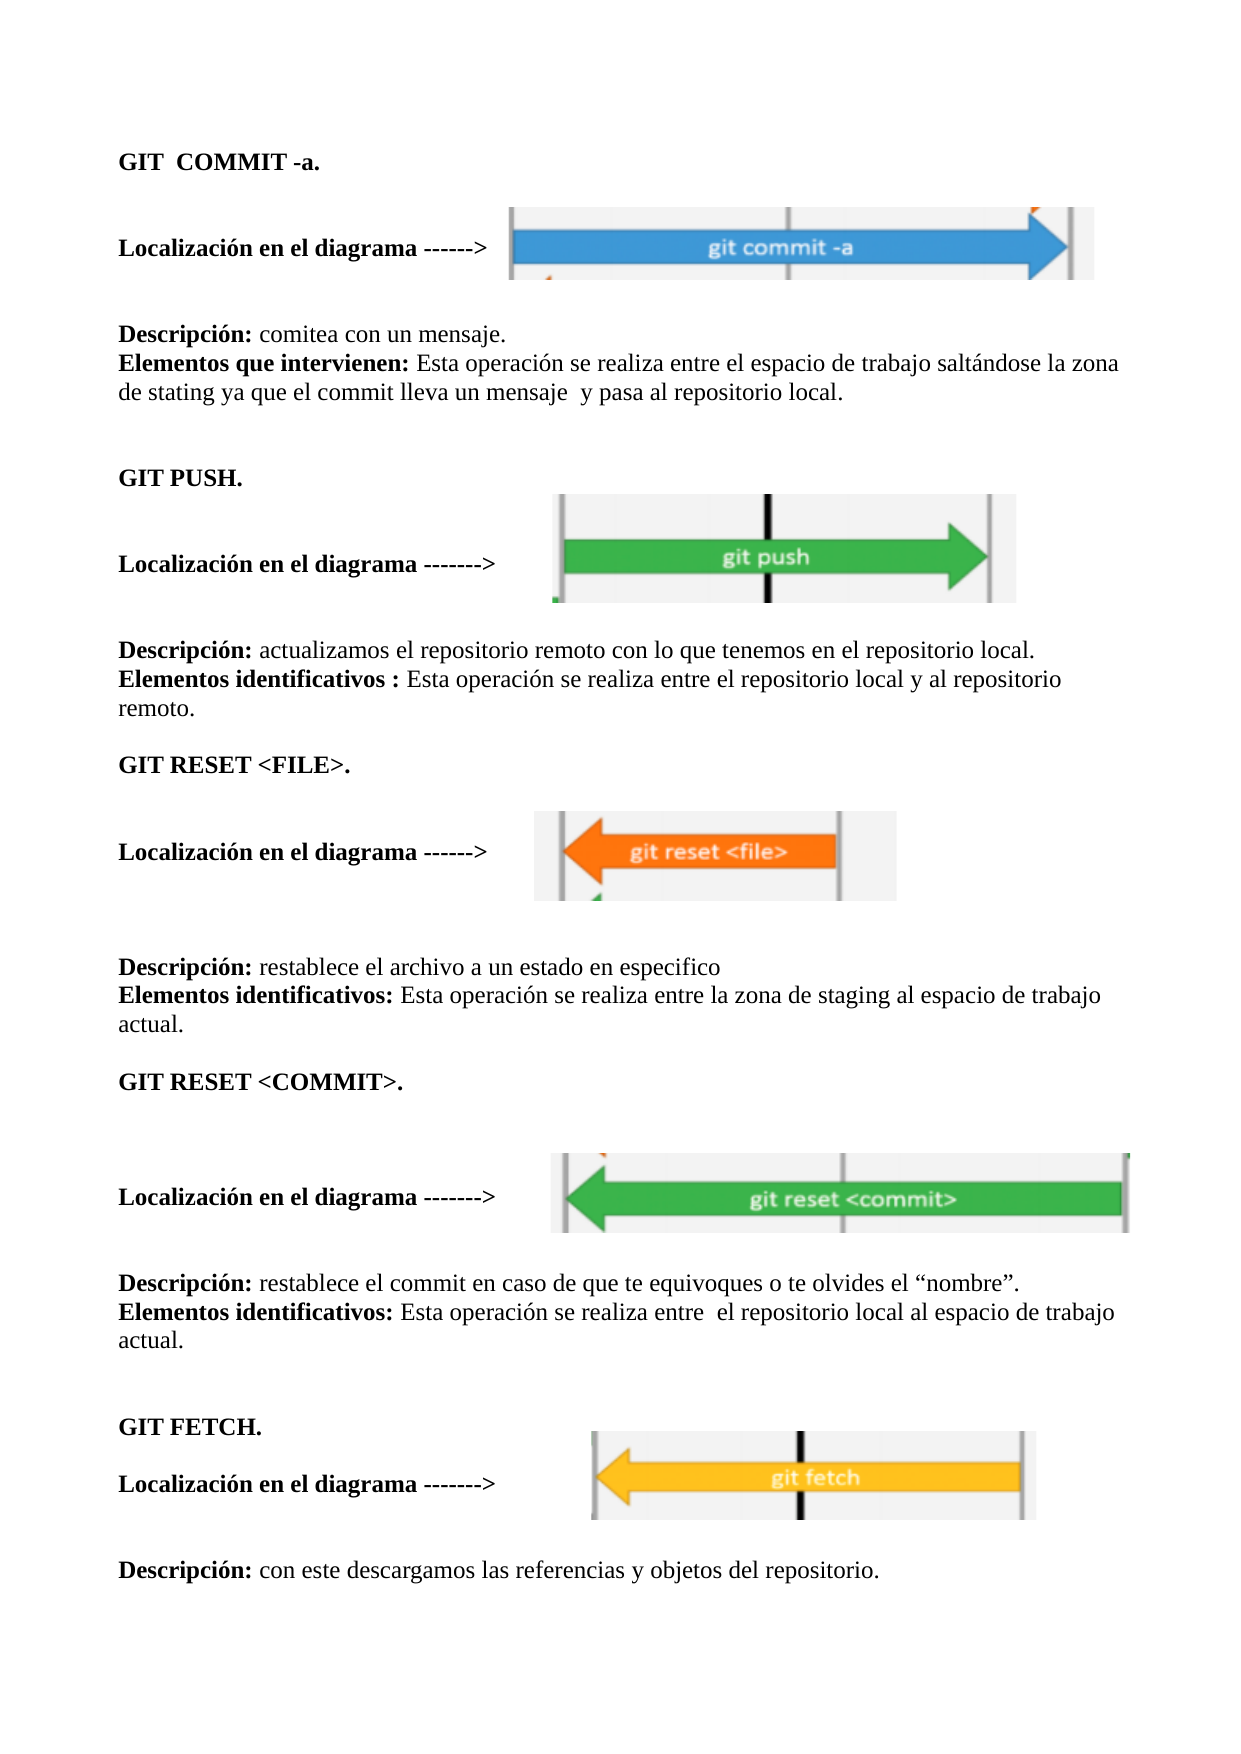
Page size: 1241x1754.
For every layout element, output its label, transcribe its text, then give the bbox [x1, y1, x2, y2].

picture [550, 1153, 1131, 1233]
text GIT RESET <FILE>. [118, 751, 1122, 779]
text [1017, 549, 1122, 578]
text [1095, 233, 1122, 262]
text Descripción: restablece el archivo a un estado en especifico [118, 952, 1122, 981]
picture [552, 494, 1017, 603]
text Descripción: con este descargamos las referencias y objetos del repositorio. [118, 1556, 1122, 1584]
text GIT PUSH. [118, 463, 1122, 492]
text [1037, 1469, 1122, 1498]
picture [591, 1431, 1037, 1520]
text Descripción: restablece el commit en caso de que te equivoques o te olvides el “nombre”. [118, 1268, 1122, 1297]
text GIT FETCH. [118, 1412, 1122, 1441]
text Localización en el diagrama ------> [118, 233, 508, 262]
text Elementos identificativos: Esta operación se realiza entre el repositorio local al espacio de trabajo actual. [118, 1297, 1122, 1354]
text Localización en el diagrama ------> [118, 837, 534, 866]
text Elementos que intervienen: Esta operación se realiza entre el espacio de trabajo saltándose la zona de stating ya que el commit lleva un mensaje y pasa al repositorio local. [118, 348, 1122, 406]
text Elementos identificativos: Esta operación se realiza entre la zona de staging al espacio de trabajo actual. [118, 981, 1122, 1038]
text Localización en el diagrama -------> [118, 549, 552, 578]
text Localización en el diagrama -------> [118, 1182, 550, 1211]
text [897, 837, 1122, 866]
picture [508, 207, 1095, 280]
text Localización en el diagrama -------> [118, 1469, 591, 1498]
picture [534, 811, 897, 901]
text Elementos identificativos : Esta operación se realiza entre el repositorio local y al repositorio remoto. [118, 664, 1122, 722]
text Descripción: actualizamos el repositorio remoto con lo que tenemos en el repositorio local. [118, 636, 1122, 664]
text Descripción: comitea con un mensaje. [118, 319, 1122, 348]
text GIT RESET <COMMIT>. [118, 1067, 1122, 1096]
text GIT COMMIT -a. [118, 147, 1122, 176]
